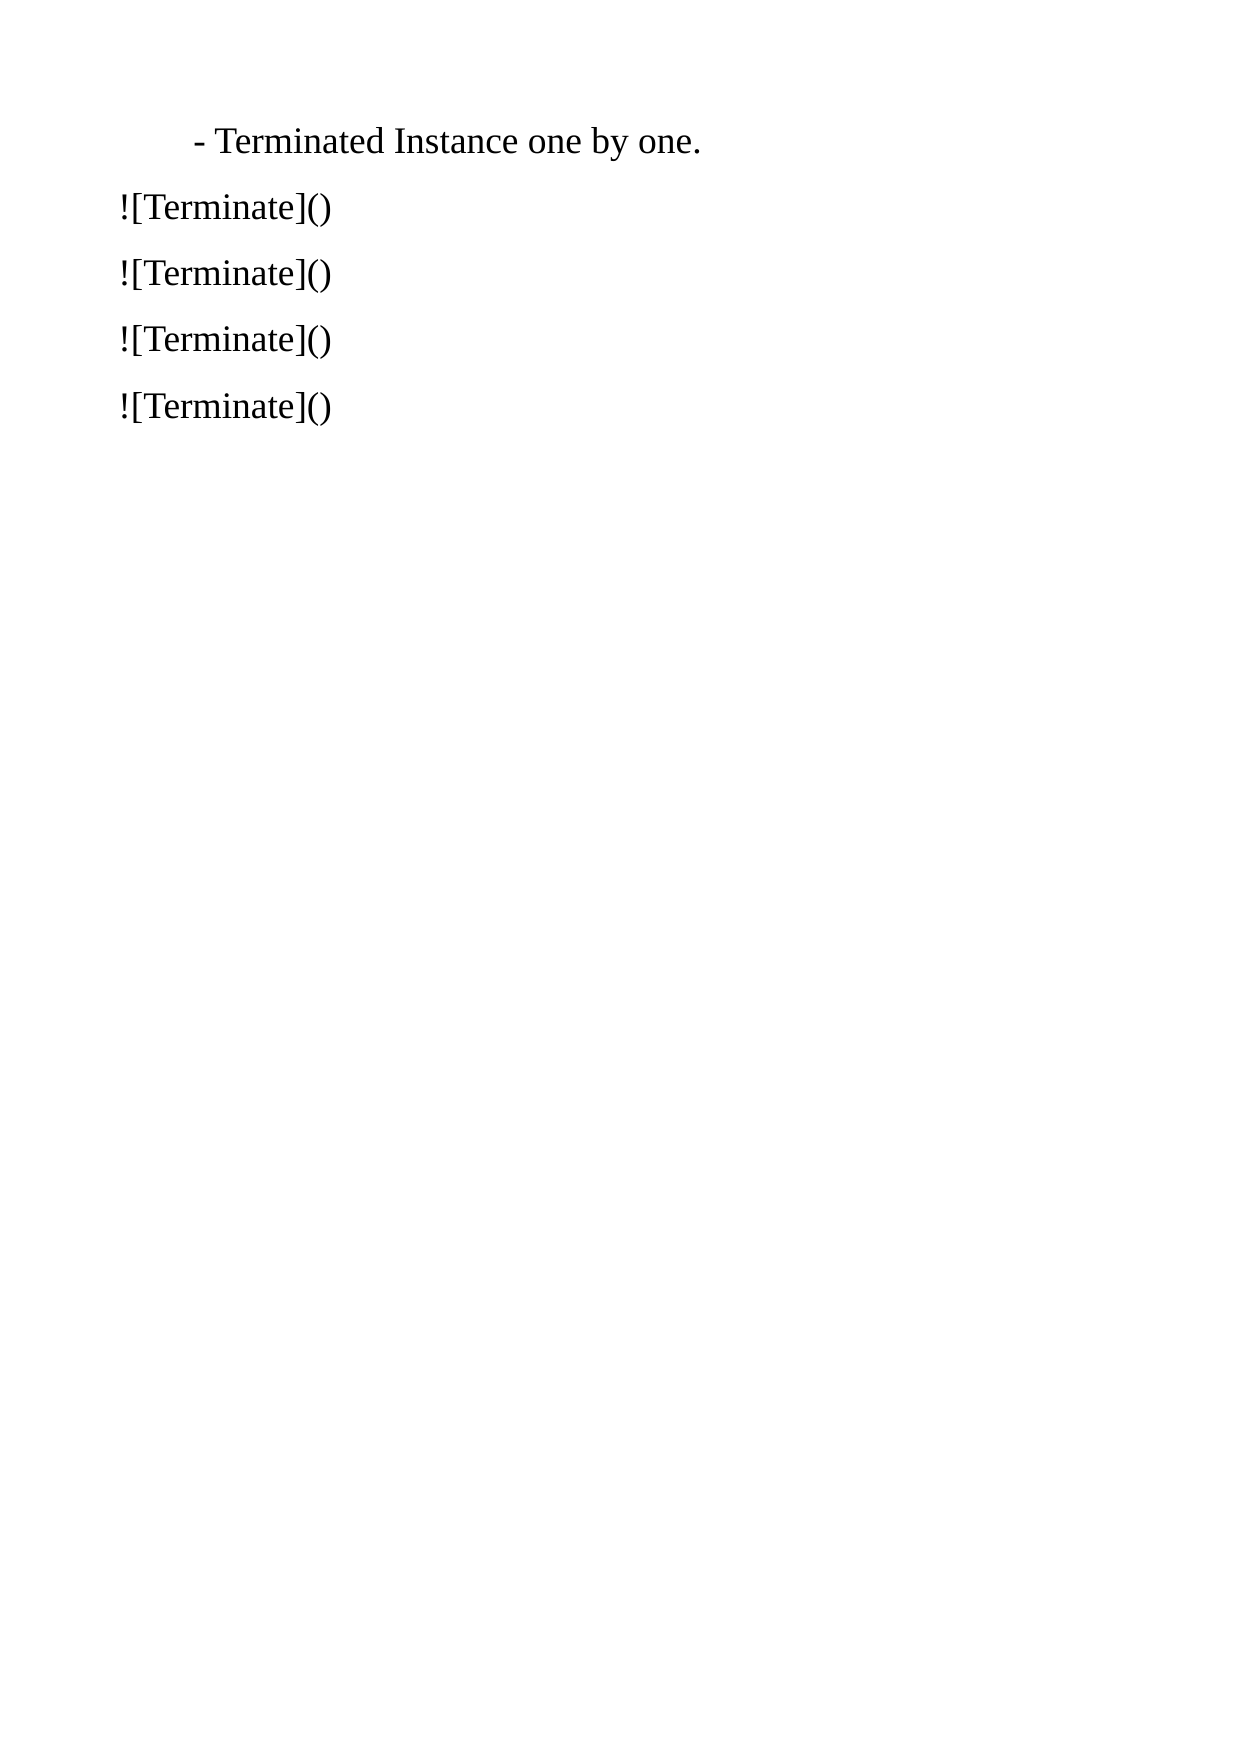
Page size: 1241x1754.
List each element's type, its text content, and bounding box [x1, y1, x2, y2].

text ![Terminate]() [118, 317, 1122, 360]
text ![Terminate]() [118, 184, 1122, 227]
list - Terminated Instance one by one. [156, 118, 1122, 161]
text ![Terminate]() [118, 383, 1122, 426]
text ![Terminate]() [118, 251, 1122, 294]
